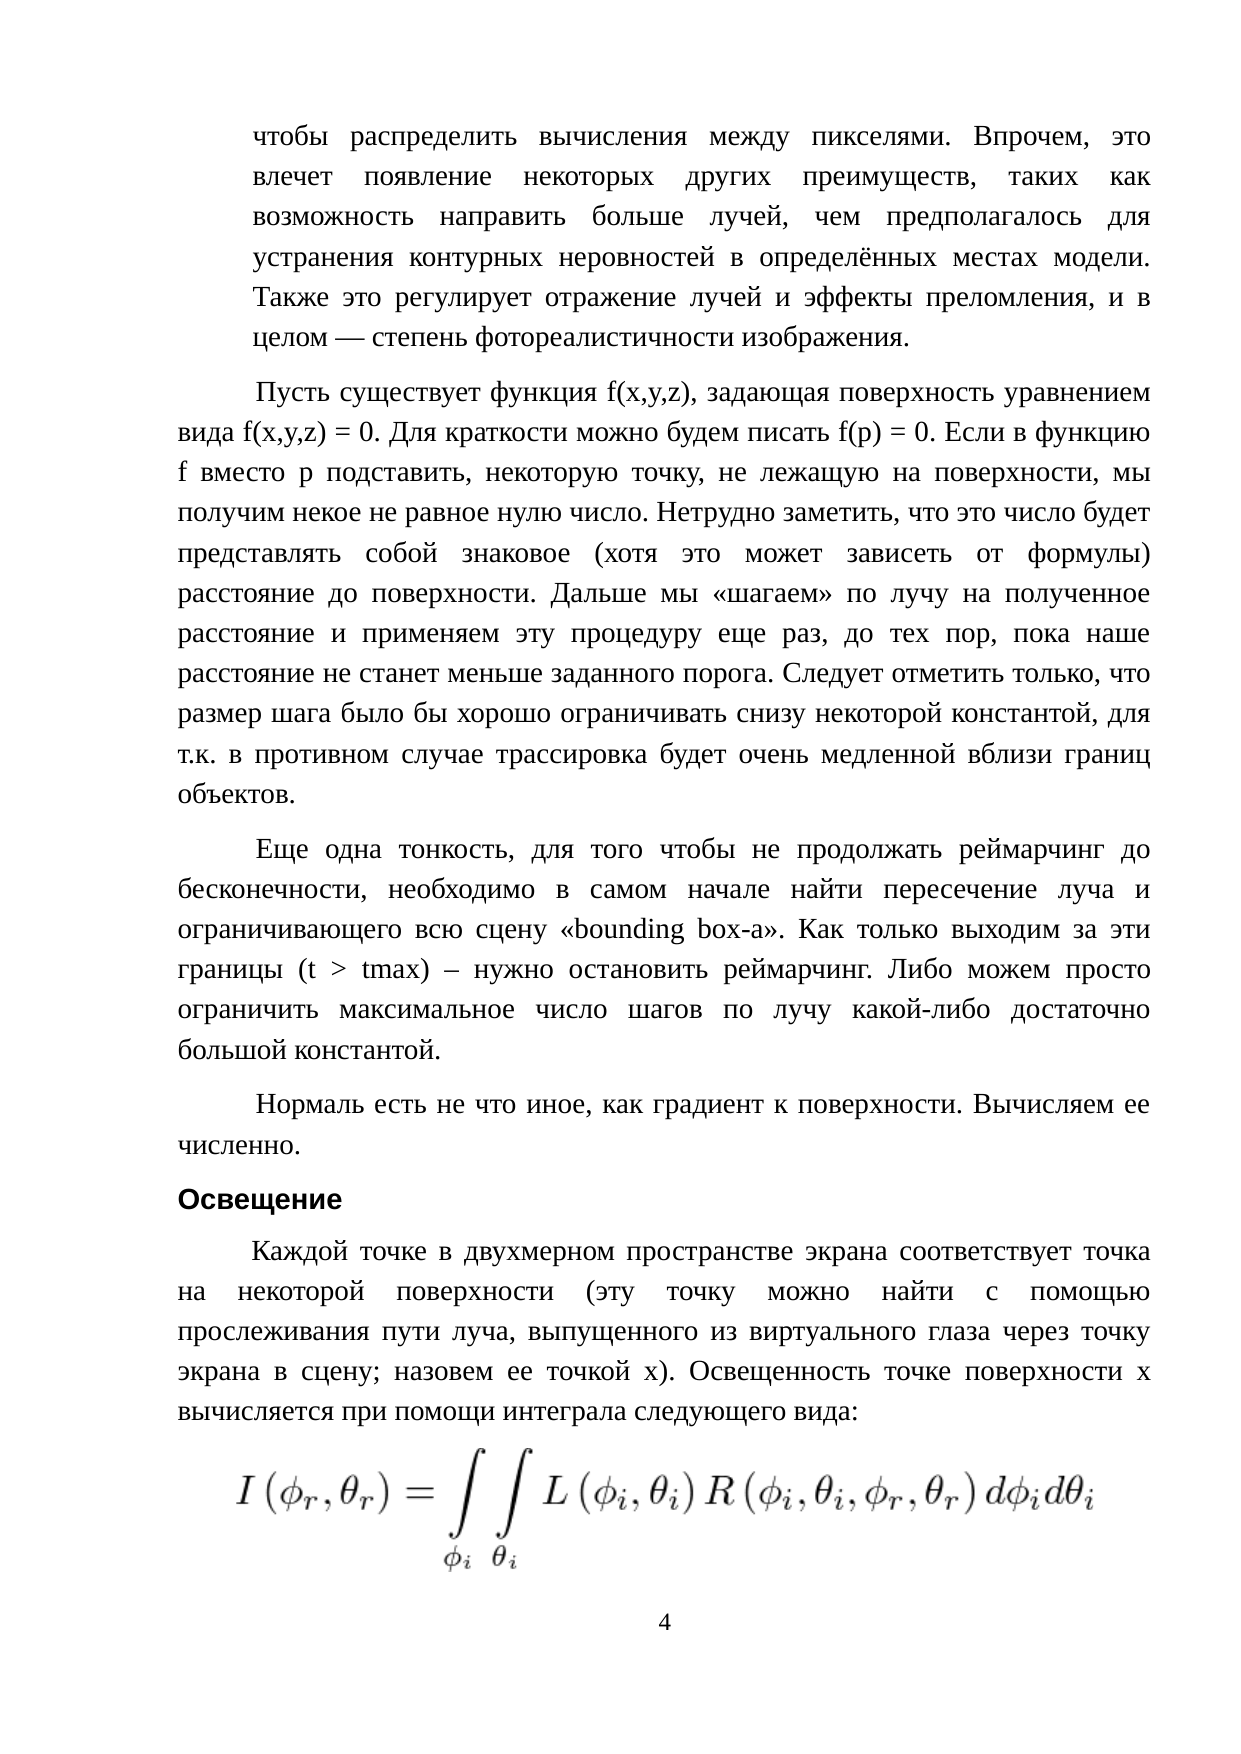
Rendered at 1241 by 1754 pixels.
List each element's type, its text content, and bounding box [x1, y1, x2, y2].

picture [235, 1448, 1094, 1572]
text Еще одна тонкость, для того чтобы не продолжать реймарчинг до бесконечности, необходимо в самом начале найти пересечение луча и ограничивающего всю сцену «bounding box-а». Как только выходим за эти границы (t > tmax) – нужно остановить реймарчинг. Либо можем просто ограничить максимальное число шагов по лучу какой-либо достаточно большой константой. [177, 831, 1152, 1065]
list чтобы распределить вычисления между пикселями. Впрочем, это влечет появление некоторых других преимуществ, таких как возможность направить больше лучей, чем предполагалось для устранения контурных неровностей в определённых местах модели. Также это регулирует отражение лучей и эффекты преломления, и в целом — степень фотореалистичности изображения. [215, 118, 1152, 353]
text Нормаль есть не что иное, как градиент к поверхности. Вычисляем ее численно. [177, 1087, 1152, 1160]
text Каждой точке в двухмерном пространстве экрана соответствует точка на некоторой поверхности (эту точку можно найти с помощью прослеживания пути луча, выпущенного из виртуального глаза через точку экрана в сцену; назовем ее точкой x). Освещенность точке поверхности x вычисляется при помощи интеграла следующего вида: [177, 1233, 1152, 1427]
text Пусть существует функция f(x,y,z), задающая поверхность уравнением вида f(x,y,z) = 0. Для краткости можно будем писать f(p) = 0. Если в функцию f вместо p подставить, некоторую точку, не лежащую на поверхности, мы получим некое не равное нулю число. Нетрудно заметить, что это число будет представлять собой знаковое (хотя это может зависеть от формулы) расстояние до поверхности. Дальше мы «шагаем» по лучу на полученное расстояние и применяем эту процедуру еще раз, до тех пор, пока наше расстояние не станет меньше заданного порога. Следует отметить только, что размер шага было бы хорошо ограничивать снизу некоторой константой, для т.к. в противном случае трассировка будет очень медленной вблизи границ объектов. [177, 374, 1152, 809]
subtitle Освещение [177, 1182, 1152, 1215]
